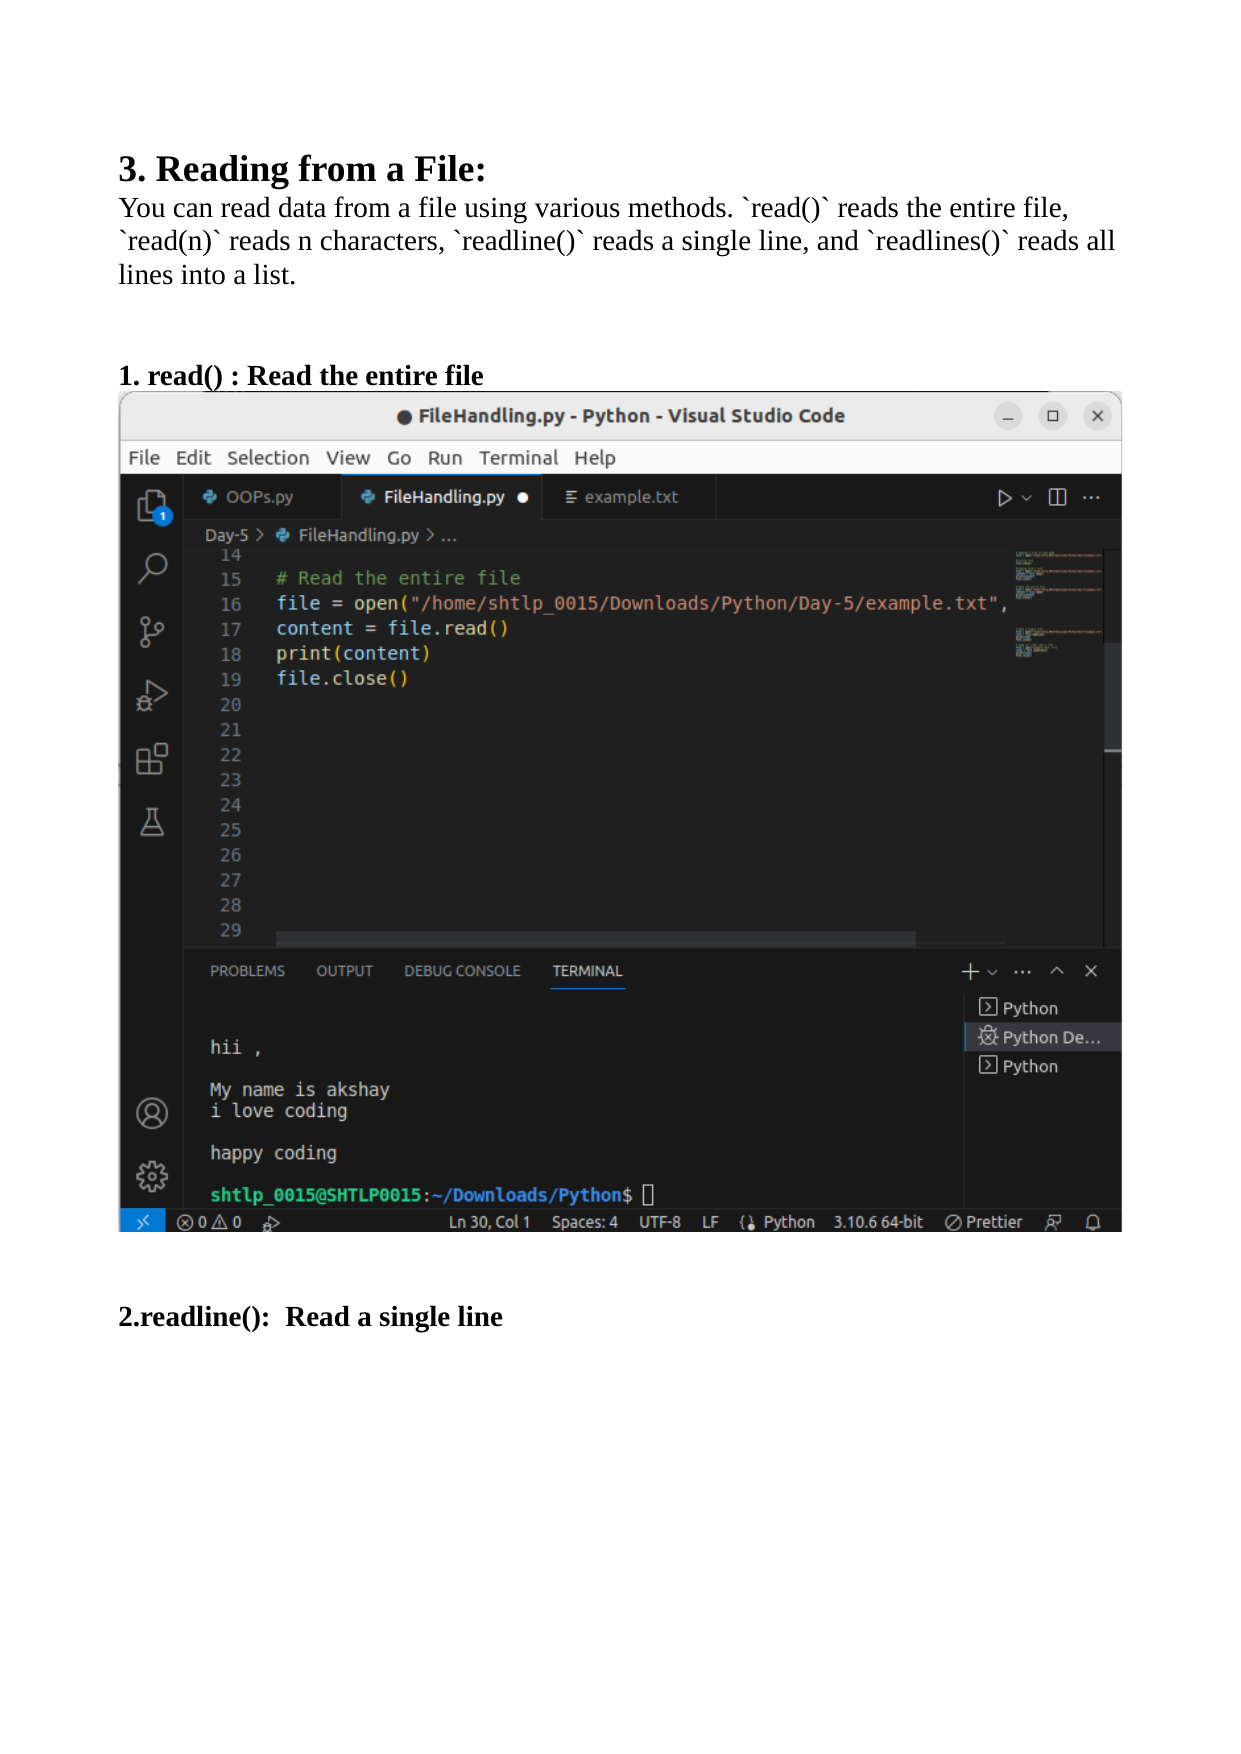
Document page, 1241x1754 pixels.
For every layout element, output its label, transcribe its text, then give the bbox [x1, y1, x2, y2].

picture [118, 391, 1123, 1232]
text 1. read() : Read the entire file [118, 358, 1122, 391]
text 2.readline(): Read a single line [118, 1299, 1122, 1332]
text You can read data from a file using various methods. `read()` reads the entire file, `read(n)` reads n characters, `readline()` reads a single line, and `readlines()` reads all lines into a list. [118, 190, 1122, 291]
text 3. Reading from a File: [118, 147, 1122, 190]
